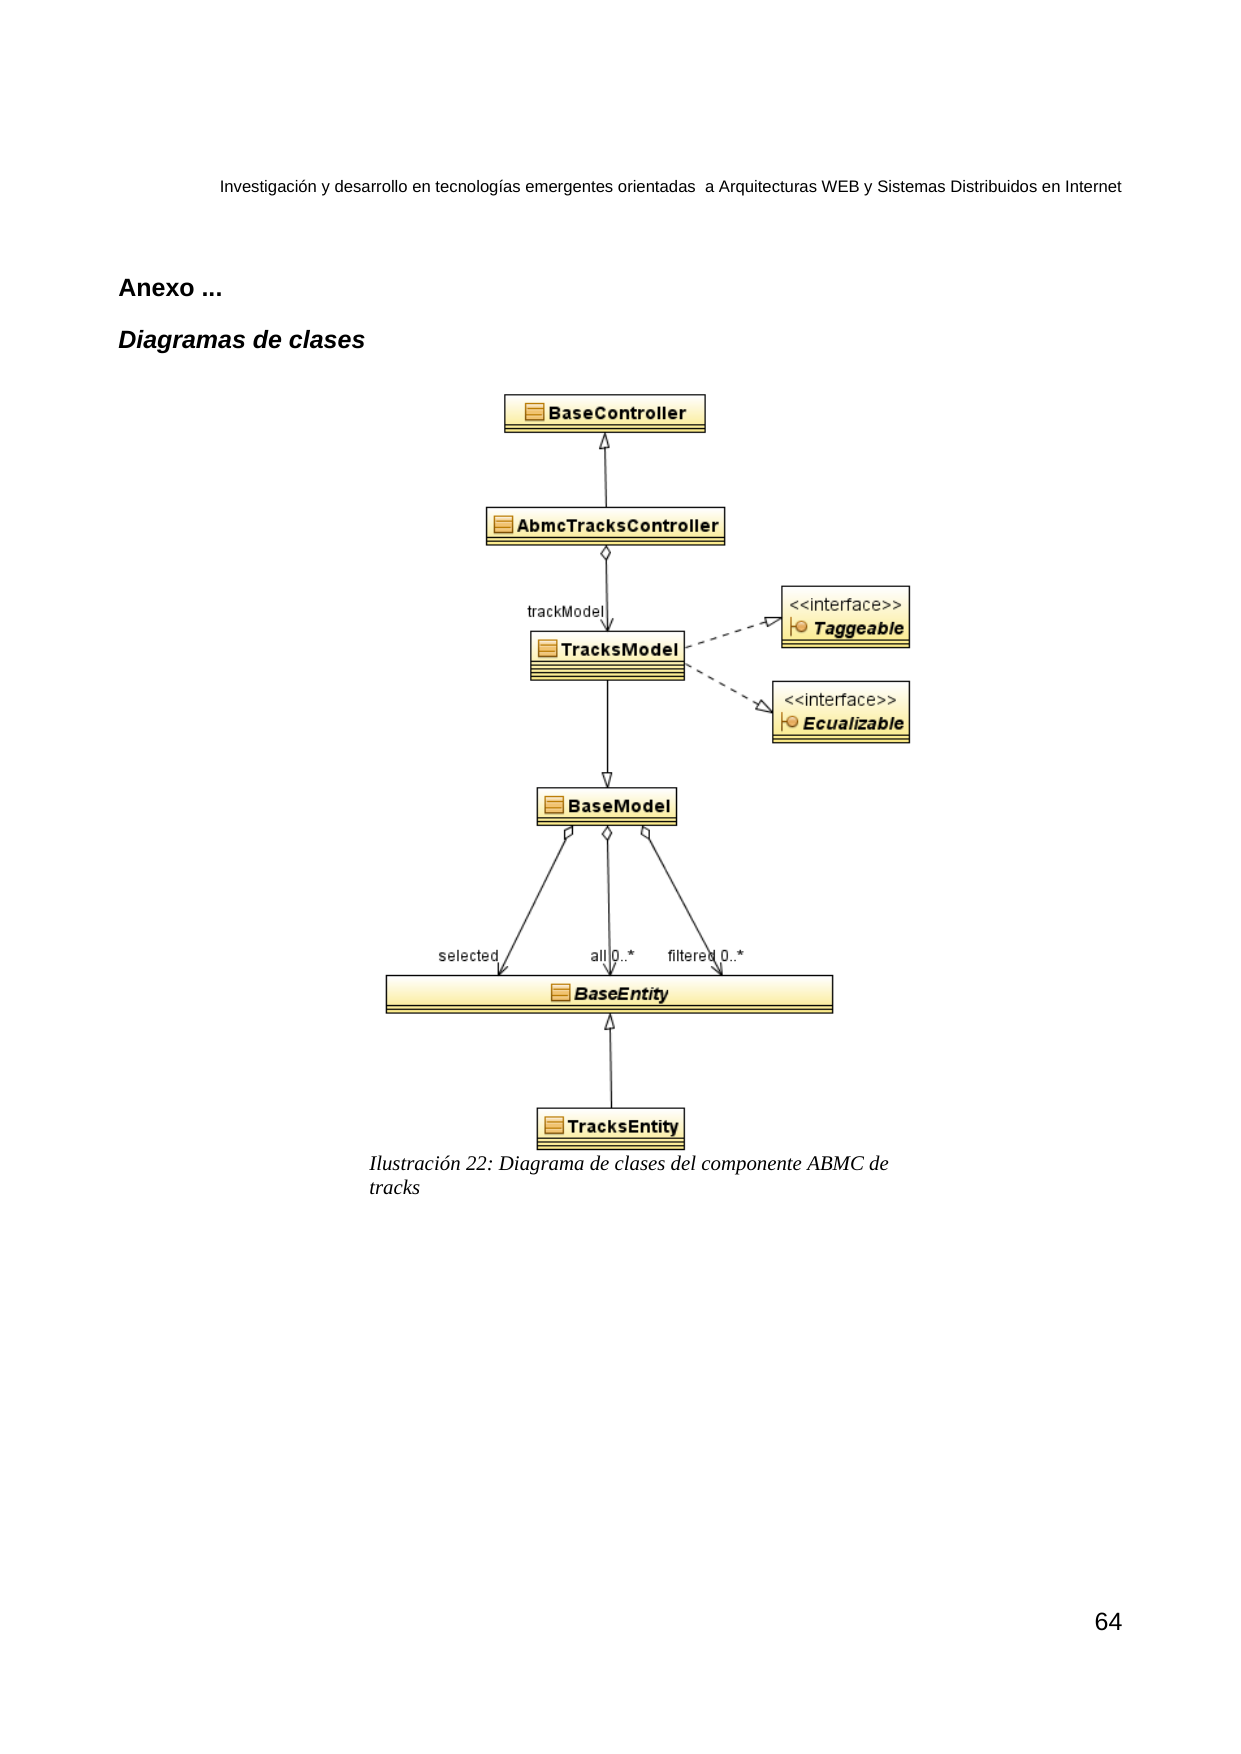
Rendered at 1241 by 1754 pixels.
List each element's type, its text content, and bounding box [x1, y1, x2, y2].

text Ilustración 22: Diagrama de clases del componente ABMC de tracks [422, 1151, 930, 1199]
subtitle Diagramas de clases [368, 326, 1122, 354]
subtitle Anexo ... [222, 273, 1122, 302]
